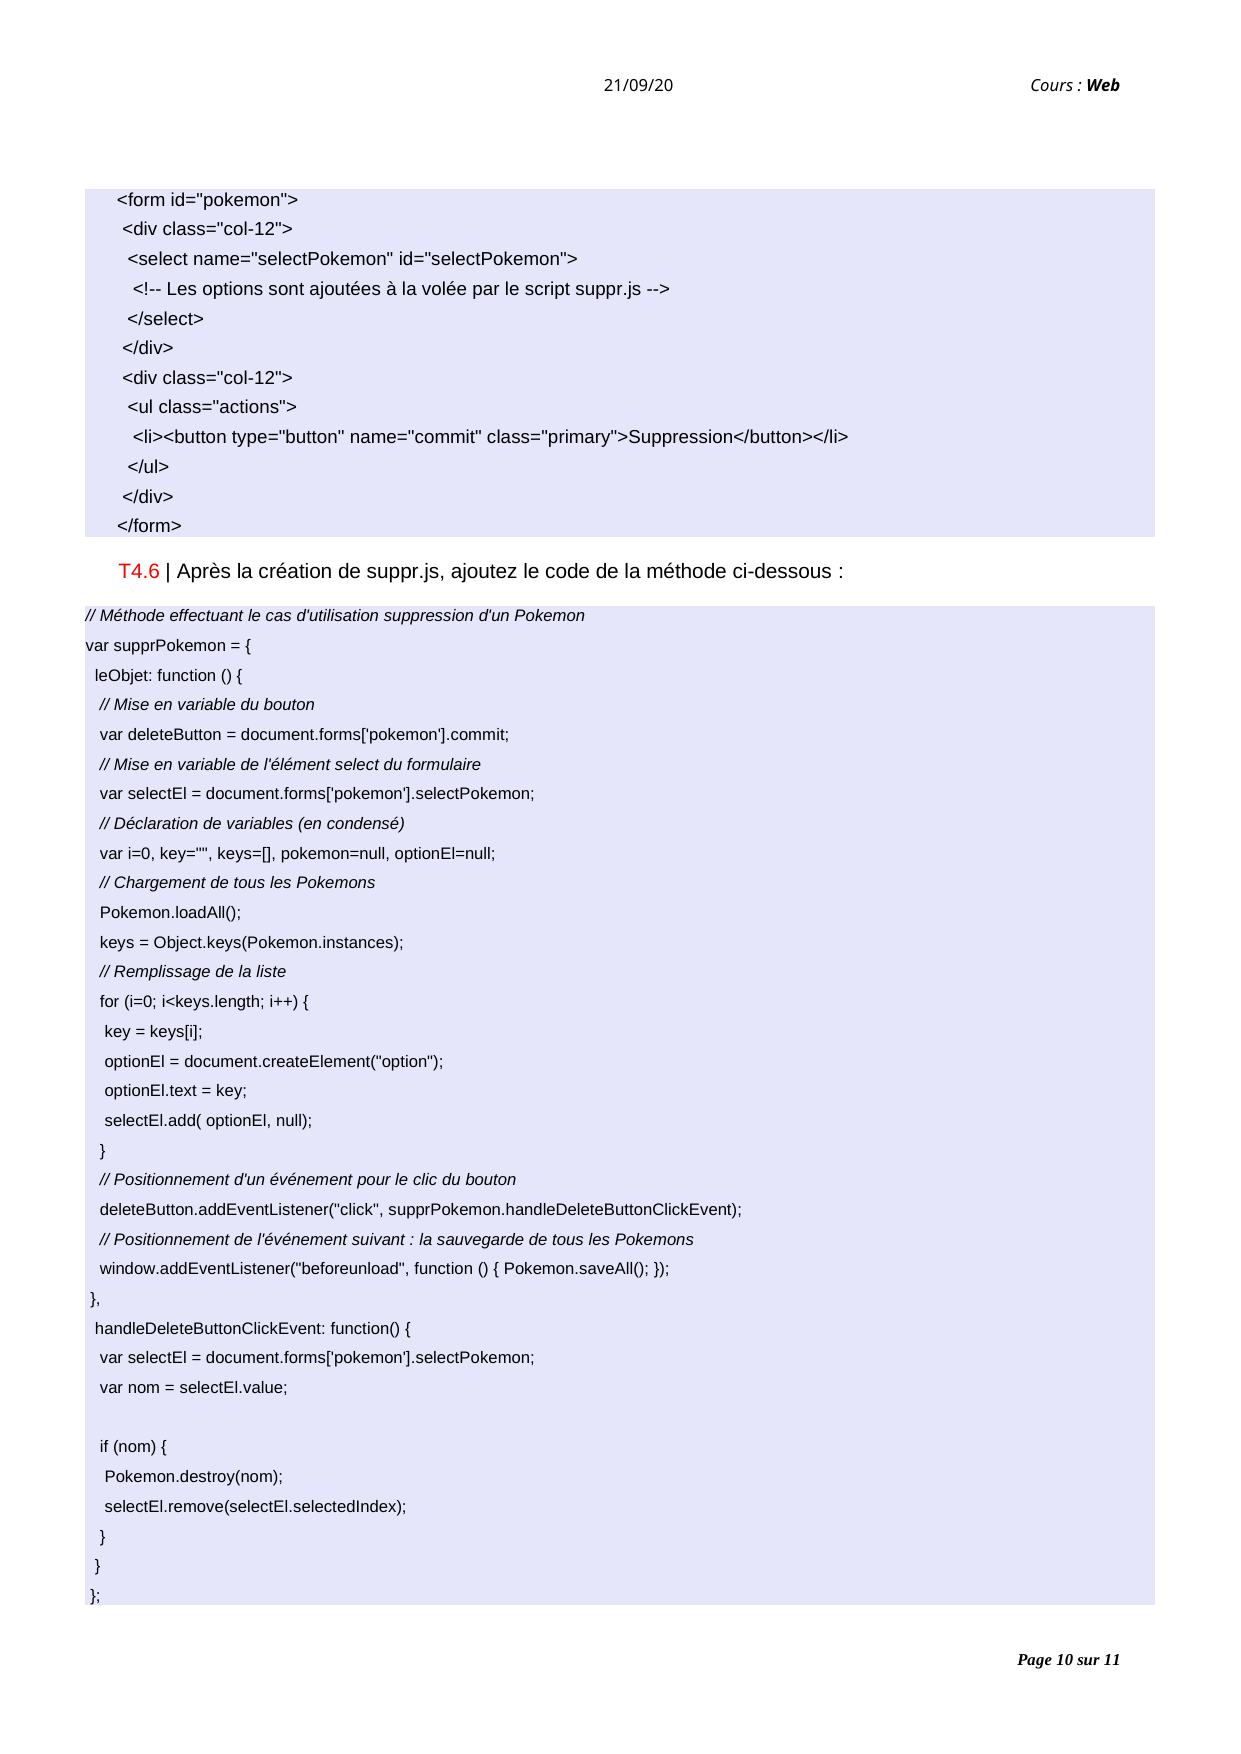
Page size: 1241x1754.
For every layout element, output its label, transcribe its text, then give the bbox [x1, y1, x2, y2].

text window.addEventListener("beforeunload", function () { Pokemon.saveAll(); }); [85, 1249, 1155, 1278]
text // Mise en variable du bouton [85, 684, 1155, 714]
text optionEl.text = key; [85, 1071, 1155, 1100]
text var nom = selectEl.value; [85, 1367, 1155, 1397]
text // Méthode effectuant le cas d'utilisation suppression d'un Pokemon [85, 606, 1155, 625]
text for (i=0; i<keys.length; i++) { [85, 981, 1155, 1011]
text }; [85, 1575, 1155, 1605]
text <ul class="actions"> [85, 388, 1155, 418]
text deleteButton.addEventListener("click", supprPokemon.handleDeleteButtonClickEvent); [85, 1189, 1155, 1219]
text <li><button type="button" name="commit" class="primary">Suppression</button></li> [85, 418, 1155, 448]
text if (nom) { [85, 1427, 1155, 1456]
text // Positionnement de l'événement suivant : la sauvegarde de tous les Pokemons [85, 1219, 1155, 1249]
text <div class="col-12"> [85, 210, 1155, 240]
text leObjet: function () { [85, 655, 1155, 684]
text <div class="col-12"> [85, 359, 1155, 388]
text selectEl.add( optionEl, null); [85, 1100, 1155, 1130]
text // Mise en variable de l'élément select du formulaire [85, 744, 1155, 774]
text T4.6 | Après la création de suppr.js, ajoutez le code de la méthode ci-dessous : [118, 560, 1122, 583]
text handleDeleteButtonClickEvent: function() { [85, 1308, 1155, 1338]
text var selectEl = document.forms['pokemon'].selectPokemon; [85, 774, 1155, 803]
text Pokemon.loadAll(); [85, 892, 1155, 922]
text // Remplissage de la liste [85, 952, 1155, 981]
text var supprPokemon = { [85, 625, 1155, 655]
text </div> [85, 477, 1155, 507]
text <!-- Les options sont ajoutées à la volée par le script suppr.js --> [85, 269, 1155, 299]
text </form> [85, 507, 1155, 537]
text } [85, 1130, 1155, 1159]
text var i=0, key="", keys=[], pokemon=null, optionEl=null; [85, 833, 1155, 863]
text var selectEl = document.forms['pokemon'].selectPokemon; [85, 1338, 1155, 1367]
text var deleteButton = document.forms['pokemon'].commit; [85, 714, 1155, 744]
text } [85, 1516, 1155, 1546]
text // Chargement de tous les Pokemons [85, 863, 1155, 892]
text key = keys[i]; [85, 1011, 1155, 1041]
text }, [85, 1278, 1155, 1308]
text } [85, 1546, 1155, 1575]
text <select name="selectPokemon" id="selectPokemon"> [85, 240, 1155, 269]
text // Déclaration de variables (en condensé) [85, 803, 1155, 833]
text optionEl = document.createElement("option"); [85, 1041, 1155, 1071]
text </div> [85, 329, 1155, 359]
text // Positionnement d'un événement pour le clic du bouton [85, 1159, 1155, 1189]
text Pokemon.destroy(nom); [85, 1456, 1155, 1486]
text keys = Object.keys(Pokemon.instances); [85, 922, 1155, 952]
text </ul> [85, 448, 1155, 477]
text </select> [85, 299, 1155, 329]
text selectEl.remove(selectEl.selectedIndex); [85, 1486, 1155, 1516]
text <form id="pokemon"> [85, 189, 1155, 210]
